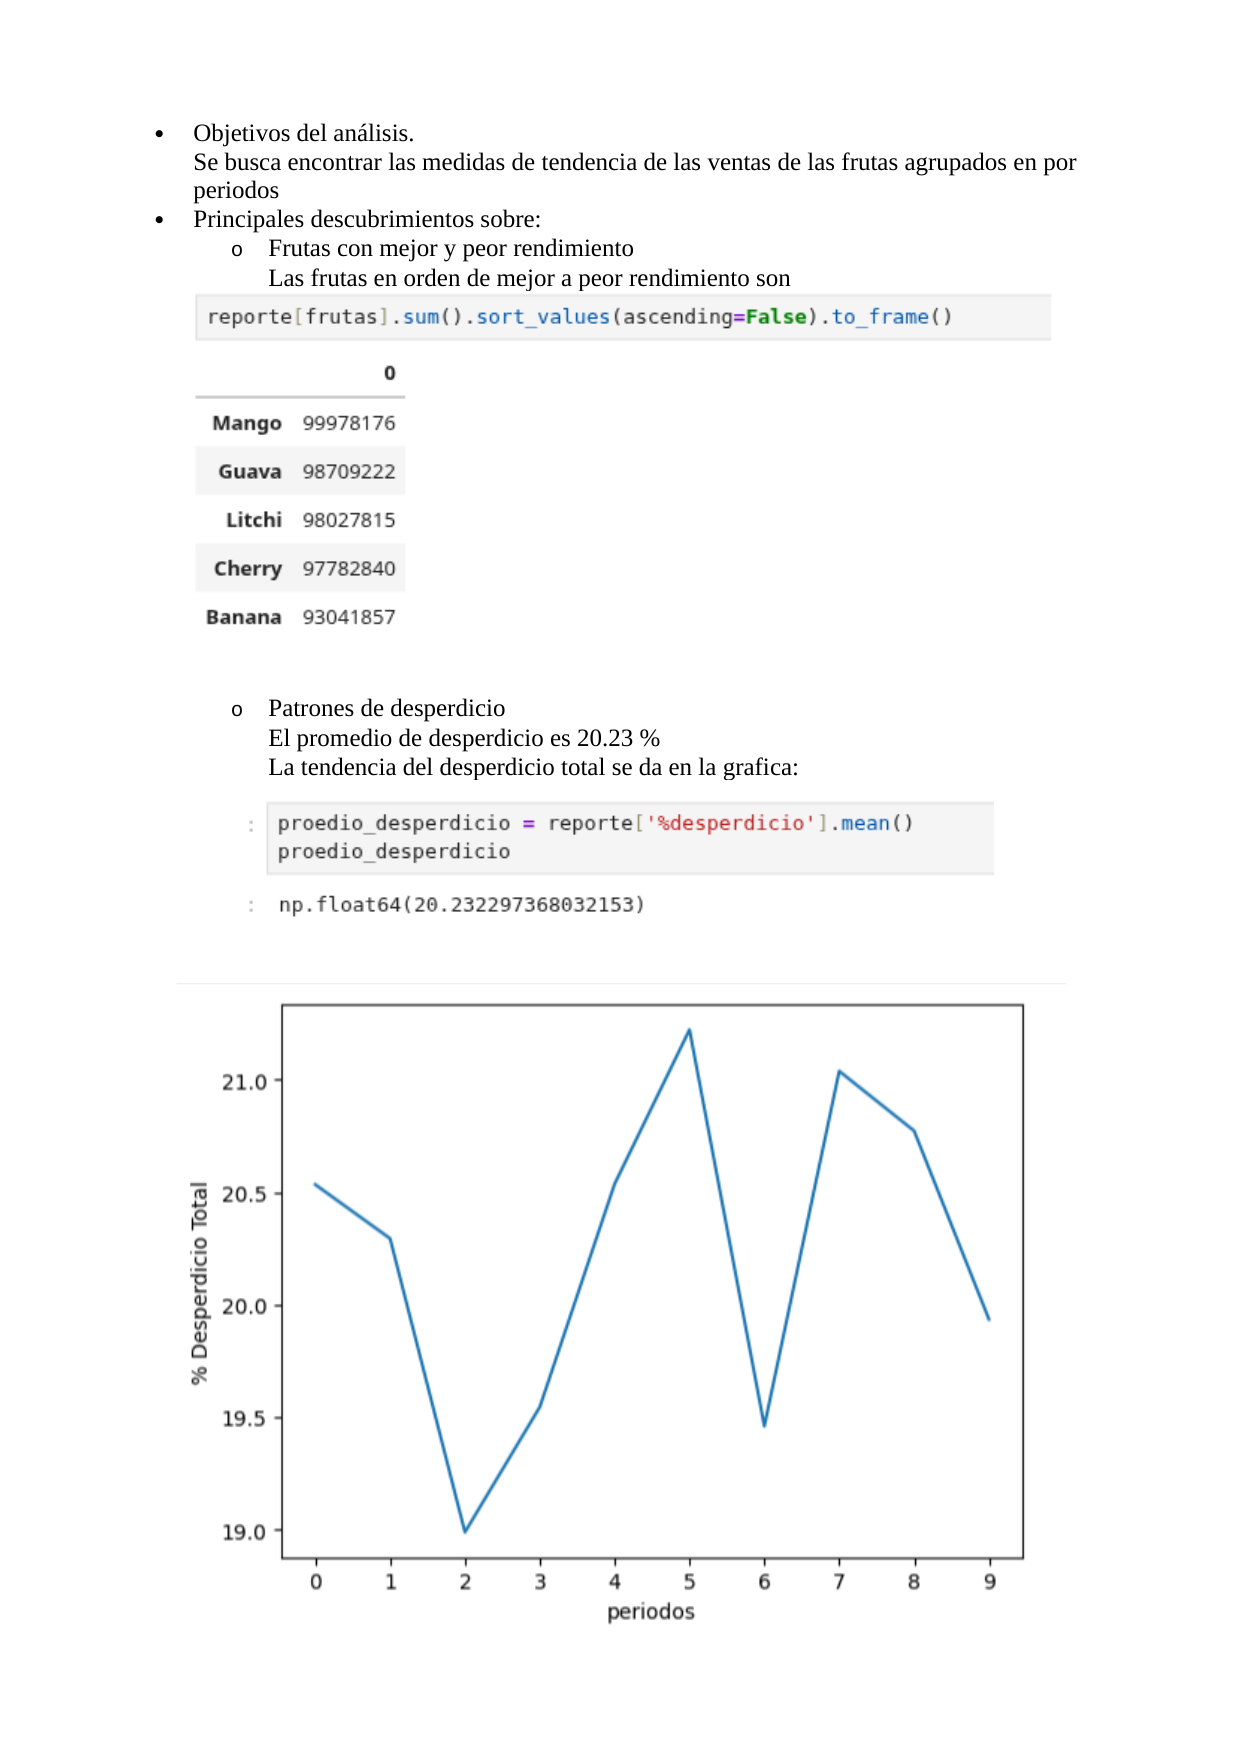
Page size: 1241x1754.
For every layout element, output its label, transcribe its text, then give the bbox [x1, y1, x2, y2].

list Objetivos del análisis. [156, 118, 1122, 147]
list Frutas con mejor y peor rendimiento [231, 233, 1122, 263]
list Se busca encontrar las medidas de tendencia de las ventas de las frutas agrupados en por periodos [156, 147, 1122, 204]
list Las frutas en orden de mejor a peor rendimiento son [231, 263, 1122, 291]
picture [246, 780, 995, 926]
list Principales descubrimientos sobre: [156, 204, 1122, 233]
picture [188, 291, 1052, 665]
list La tendencia del desperdicio total se da en la grafica: [231, 752, 1122, 781]
picture [174, 983, 1066, 1632]
list Patrones de desperdicio [231, 693, 1122, 723]
list El promedio de desperdicio es 20.23 % [231, 723, 1122, 752]
